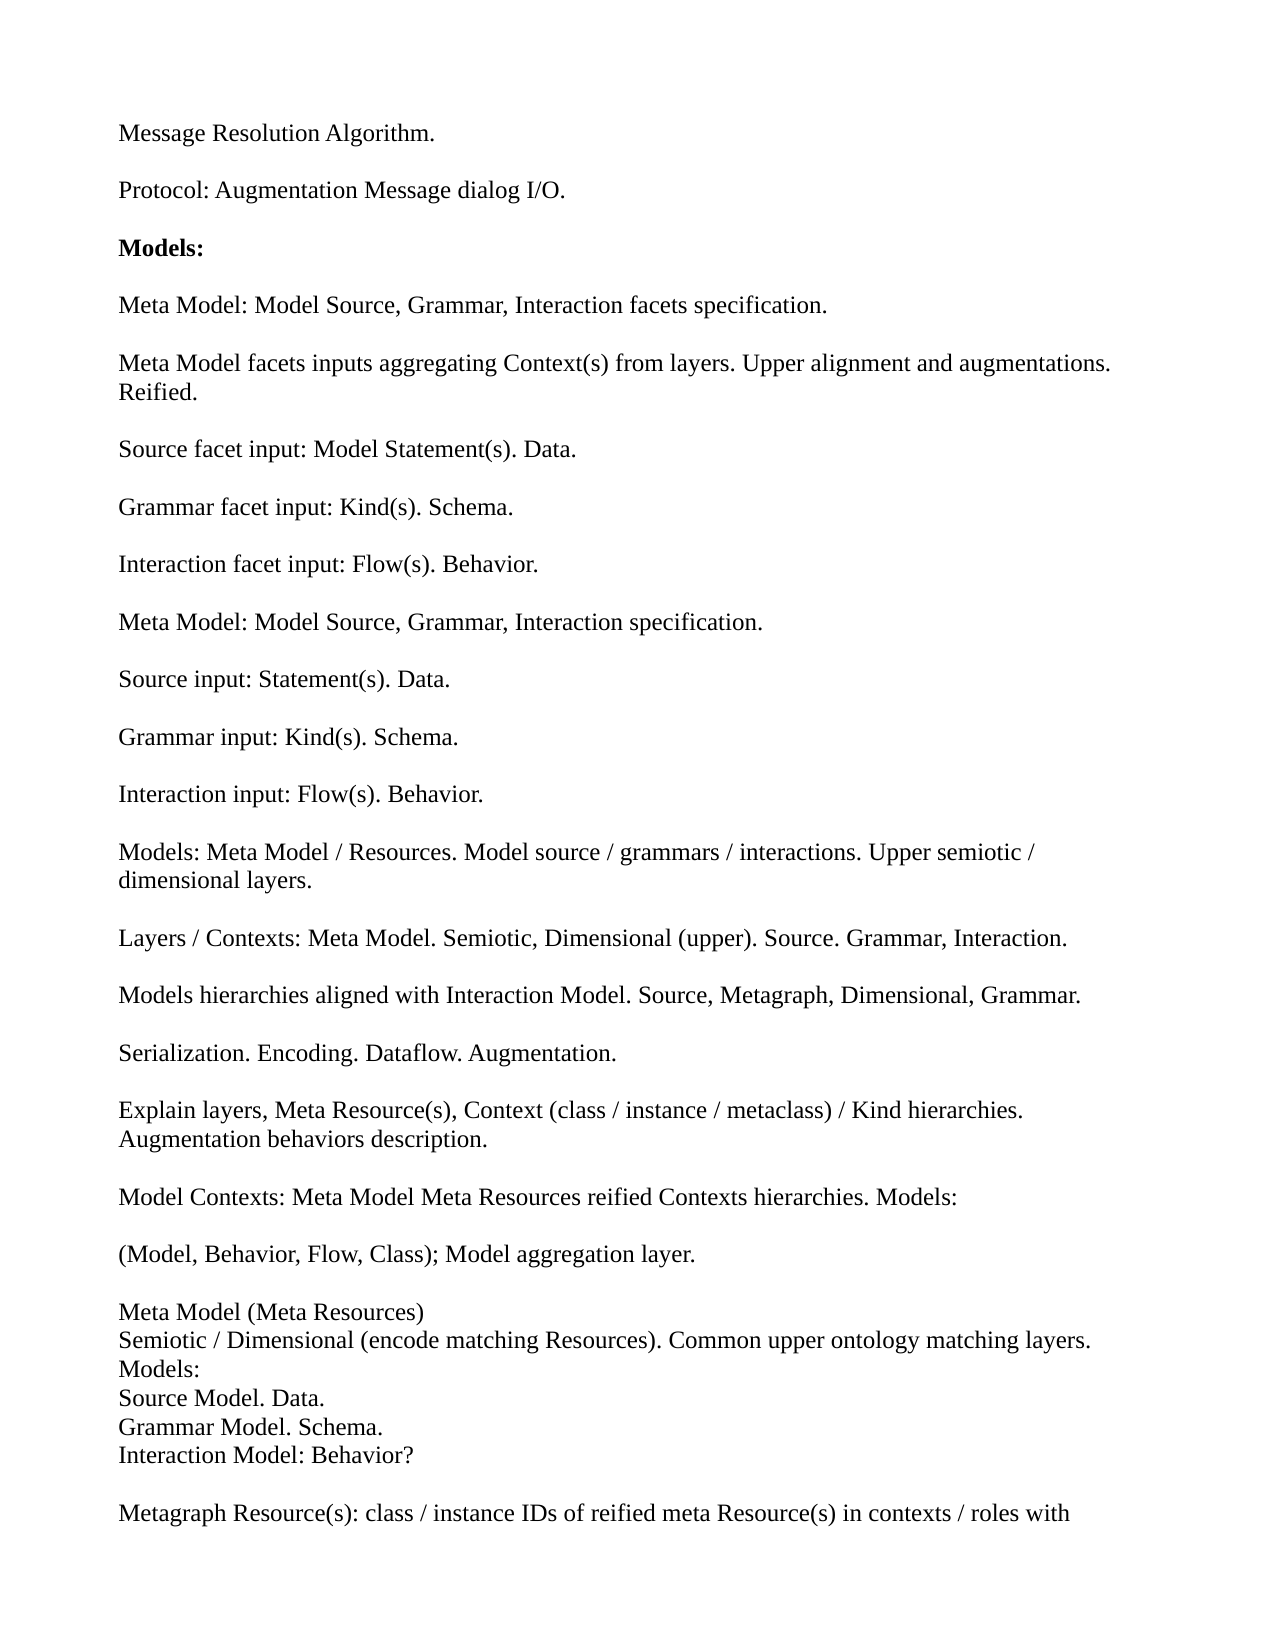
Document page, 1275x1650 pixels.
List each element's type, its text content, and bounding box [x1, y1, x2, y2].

text Interaction Model: Behavior? [118, 1441, 1157, 1469]
text Metagraph Resource(s): class / instance IDs of reified meta Resource(s) in contexts / roles with [118, 1498, 1157, 1527]
text Source facet input: Model Statement(s). Data. [118, 434, 1157, 463]
text Meta Model: Model Source, Grammar, Interaction specification. [118, 607, 1157, 636]
text Serialization. Encoding. Dataflow. Augmentation. [118, 1038, 1157, 1067]
text Model Contexts: Meta Model Meta Resources reified Contexts hierarchies. Models: [118, 1182, 1157, 1211]
text Grammar facet input: Kind(s). Schema. [118, 492, 1157, 521]
text Meta Model facets inputs aggregating Context(s) from layers. Upper alignment and augmentations. Reified. [118, 348, 1157, 406]
text Models: [118, 233, 1157, 262]
text Models hierarchies aligned with Interaction Model. Source, Metagraph, Dimensional, Grammar. [118, 981, 1157, 1009]
text Grammar Model. Schema. [118, 1412, 1157, 1441]
text Interaction facet input: Flow(s). Behavior. [118, 549, 1157, 578]
text (Model, Behavior, Flow, Class); Model aggregation layer. [118, 1239, 1157, 1268]
text Layers / Contexts: Meta Model. Semiotic, Dimensional (upper). Source. Grammar, Interaction. [118, 923, 1157, 952]
text Explain layers, Meta Resource(s), Context (class / instance / metaclass) / Kind hierarchies. Augmentation behaviors description. [118, 1096, 1157, 1153]
text Meta Model (Meta Resources) [118, 1297, 1157, 1326]
text Interaction input: Flow(s). Behavior. [118, 779, 1157, 808]
text Meta Model: Model Source, Grammar, Interaction facets specification. [118, 291, 1157, 319]
text Semiotic / Dimensional (encode matching Resources). Common upper ontology matching layers. Models: [118, 1326, 1157, 1383]
text Protocol: Augmentation Message dialog I/O. [118, 176, 1157, 204]
text Grammar input: Kind(s). Schema. [118, 722, 1157, 751]
text Source input: Statement(s). Data. [118, 664, 1157, 693]
text Message Resolution Algorithm. [118, 118, 1157, 147]
text Models: Meta Model / Resources. Model source / grammars / interactions. Upper semiotic / dimensional layers. [118, 837, 1157, 894]
text Source Model. Data. [118, 1383, 1157, 1412]
